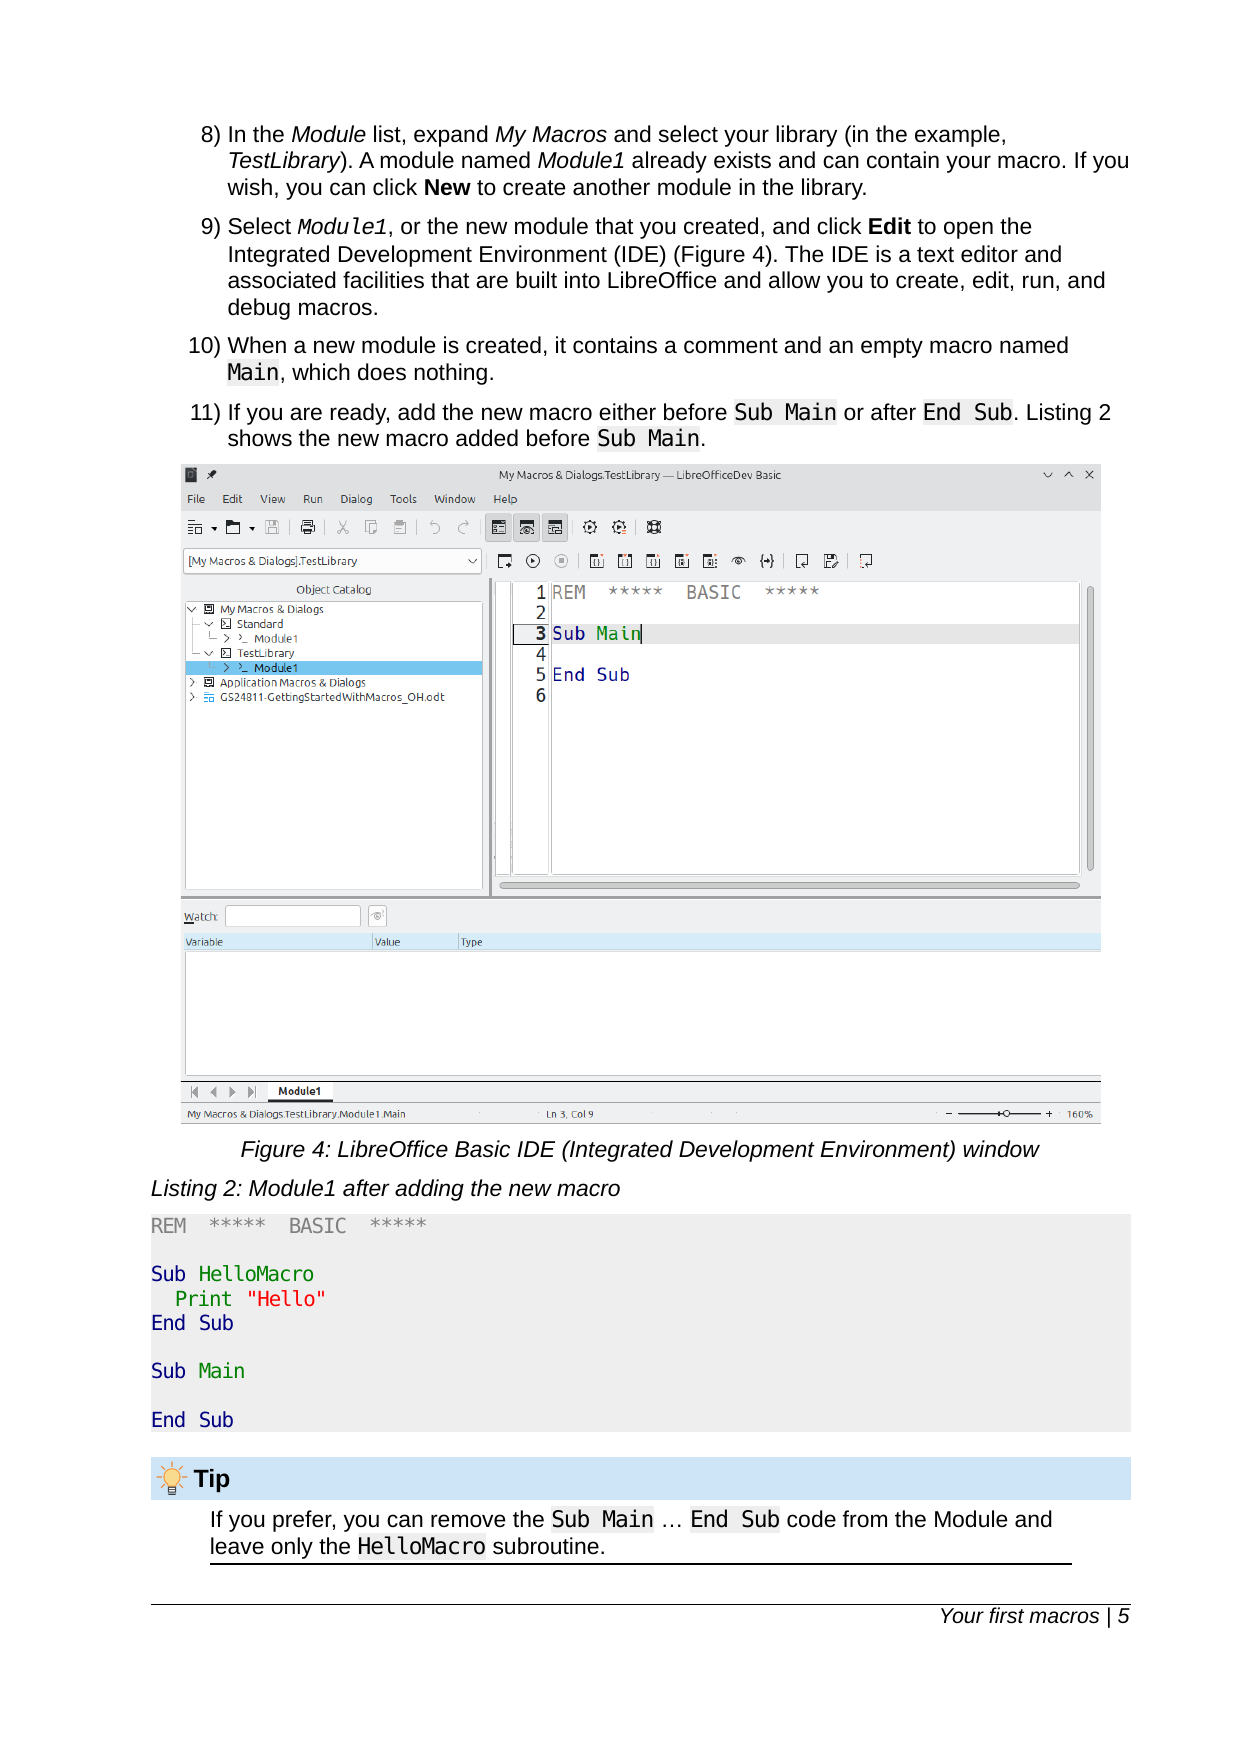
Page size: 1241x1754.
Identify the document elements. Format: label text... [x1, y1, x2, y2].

subtitle Tip [151, 1457, 1131, 1500]
text Figure 4: LibreOffice Basic IDE (Integrated Development Environment) window [181, 1136, 1101, 1163]
text Print "Hello" [328, 1287, 1131, 1311]
text Sub HelloMacro [316, 1262, 1131, 1287]
text Listing 2: Module1 after adding the new macro [151, 1175, 1131, 1201]
text End Sub [235, 1311, 1131, 1335]
list If you are ready, add the new macro either before Sub Main or after End Sub. Listing 2 shows the new macro added before Sub Main. [227, 398, 1131, 452]
list When a new module is created, it contains a comment and an empty macro named Main, which does nothing. [227, 332, 1131, 386]
text Sub Main [247, 1359, 1131, 1384]
text End Sub [235, 1408, 1131, 1432]
text REM ***** BASIC ***** [429, 1214, 1131, 1238]
list Select Module1, or the new module that you created, and click Edit to open the Integrated Development Environment (IDE) (Figure 4). The IDE is a text editor and associated facilities that are built into LibreOffice and allow you to create, edit, run, and debug macros. [227, 213, 1131, 320]
list In the Module list, expand My Macros and select your library (in the example, TestLibrary). A module named Module1 already exists and can contain your macro. If you wish, you can click New to create another module in the library. [227, 121, 1131, 200]
text If you prefer, you can remove the Sub Main … End Sub code from the Module and leave only the HelloMacro subroutine. [209, 1506, 1072, 1565]
picture [180, 464, 1101, 1124]
